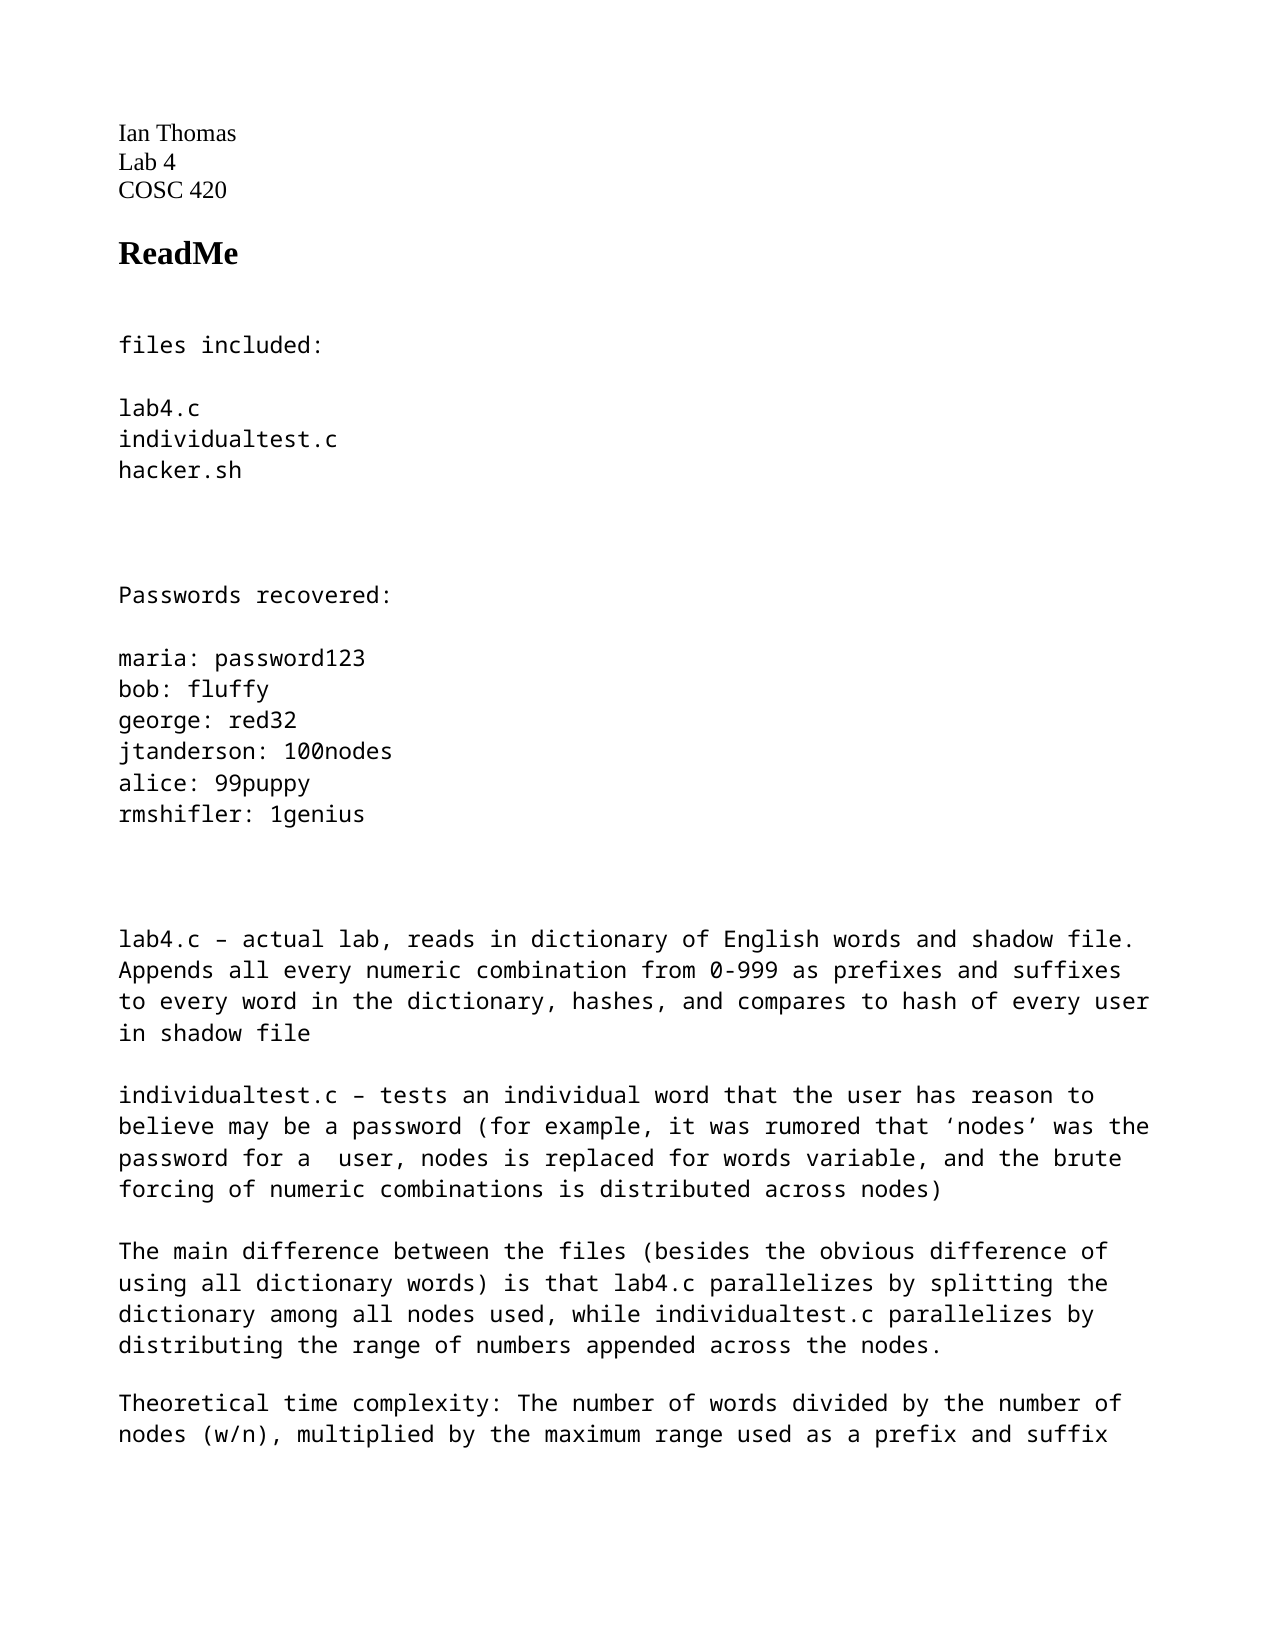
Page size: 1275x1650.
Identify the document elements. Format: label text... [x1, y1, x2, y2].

text files included: [118, 329, 1157, 360]
text maria: password123 [118, 641, 1157, 673]
text The main difference between the files (besides the obvious difference of using all dictionary words) is that lab4.c parallelizes by splitting the dictionary among all nodes used, while individualtest.c parallelizes by distributing the range of numbers appended across the nodes. [118, 1235, 1157, 1360]
text Lab 4 [118, 147, 1157, 176]
text rmshifler: 1genius [118, 798, 1157, 829]
text COSC 420 [118, 176, 1157, 204]
text Passwords recovered: [118, 579, 1157, 610]
text Theoretical time complexity: The number of words divided by the number of nodes (w/n), multiplied by the maximum range used as a prefix and suffix [118, 1387, 1157, 1449]
text lab4.c – actual lab, reads in dictionary of English words and shadow file. Appends all every numeric combination from 0-999 as prefixes and suffixes to every word in the dictionary, hashes, and compares to hash of every user in shadow file [118, 923, 1157, 1048]
text bob: fluffy [118, 673, 1157, 704]
text jtanderson: 100nodes [118, 735, 1157, 766]
text individualtest.c – tests an individual word that the user has reason to believe may be a password (for example, it was rumored that ‘nodes’ was the password for a user, nodes is replaced for words variable, and the brute forcing of numeric combinations is distributed across nodes) [118, 1079, 1157, 1204]
text hacker.sh [118, 454, 1157, 485]
text alice: 99puppy [118, 766, 1157, 798]
text lab4.c [118, 391, 1157, 423]
text Ian Thomas [118, 118, 1157, 147]
text george: red32 [118, 704, 1157, 735]
text individualtest.c [118, 423, 1157, 454]
text ReadMe [118, 233, 1157, 271]
